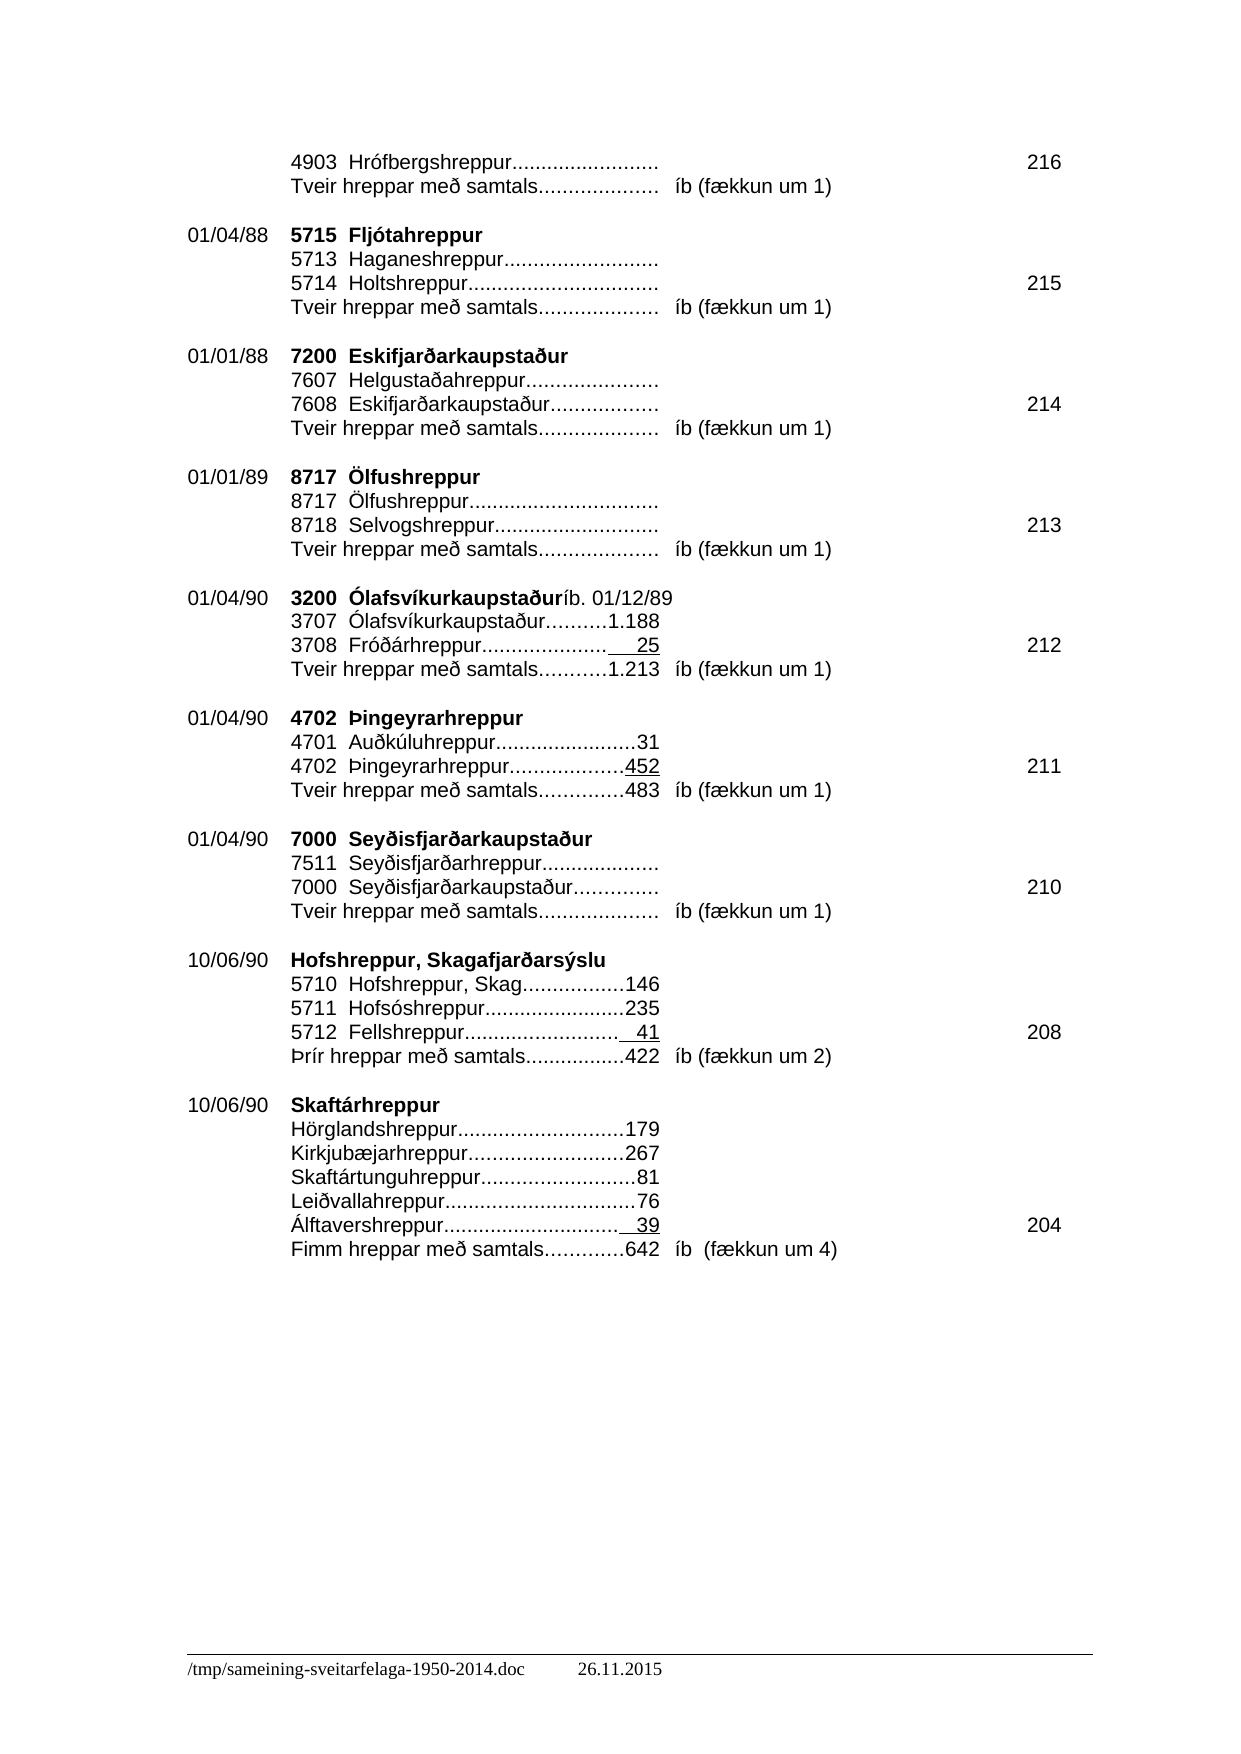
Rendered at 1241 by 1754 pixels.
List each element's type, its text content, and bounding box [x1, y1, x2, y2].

text 01/01/89 8717 Ölfushreppur 8717 Ölfushreppur 8718 Selvogshreppur 213 Tveir hreppar með samtals íb (fækkun um 1) [187, 464, 1093, 560]
text 10/06/90 Hofshreppur, Skagafjarðarsýslu 5710 Hofshreppur, Skag 146 5711 Hofsóshreppur 235 5712 Fellshreppur 41 208 Þrír hreppar með samtals 422 íb (fækkun um 2) [187, 948, 1093, 1068]
text 10/06/90 Skaftárhreppur Hörglandshreppur 179 Kirkjubæjarhreppur 267 Skaftártunguhreppur 81 Leiðvallahreppur 76 Álftavershreppur 39 204 Fimm hreppar með samtals 642 íb (fækkun um 4) [187, 1093, 1093, 1260]
text 01/04/88 5715 Fljótahreppur 5713 Haganeshreppur 5714 Holtshreppur 215 Tveir hreppar með samtals íb (fækkun um 1) [187, 223, 1093, 319]
text 01/04/90 3200 Ólafsvíkurkaupstaður íb. 01/12/89 3707 Ólafsvíkurkaupstaður 1.188 3708 Fróðárhreppur 25 212 Tveir hreppar með samtals 1.213 íb (fækkun um 1) [187, 585, 1093, 681]
text 01/01//87 4904 Hólmavíkurhreppur 4904 Hólmavíkurhreppur 4903 Hrófbergshreppur 216 Tveir hreppar með samtals íb (fækkun um 1) [187, 150, 1093, 198]
text 01/01/88 7200 Eskifjarðarkaupstaður 7607 Helgustaðahreppur 7608 Eskifjarðarkaupstaður 214 Tveir hreppar með samtals íb (fækkun um 1) [187, 344, 1093, 439]
text 01/04/90 7000 Seyðisfjarðarkaupstaður 7511 Seyðisfjarðarhreppur 7000 Seyðisfjarðarkaupstaður 210 Tveir hreppar með samtals íb (fækkun um 1) [187, 827, 1093, 923]
text 01/04/90 4702 Þingeyrarhreppur 4701 Auðkúluhreppur 31 4702 Þingeyrarhreppur 452 211 Tveir hreppar með samtals 483 íb (fækkun um 1) [187, 706, 1093, 802]
